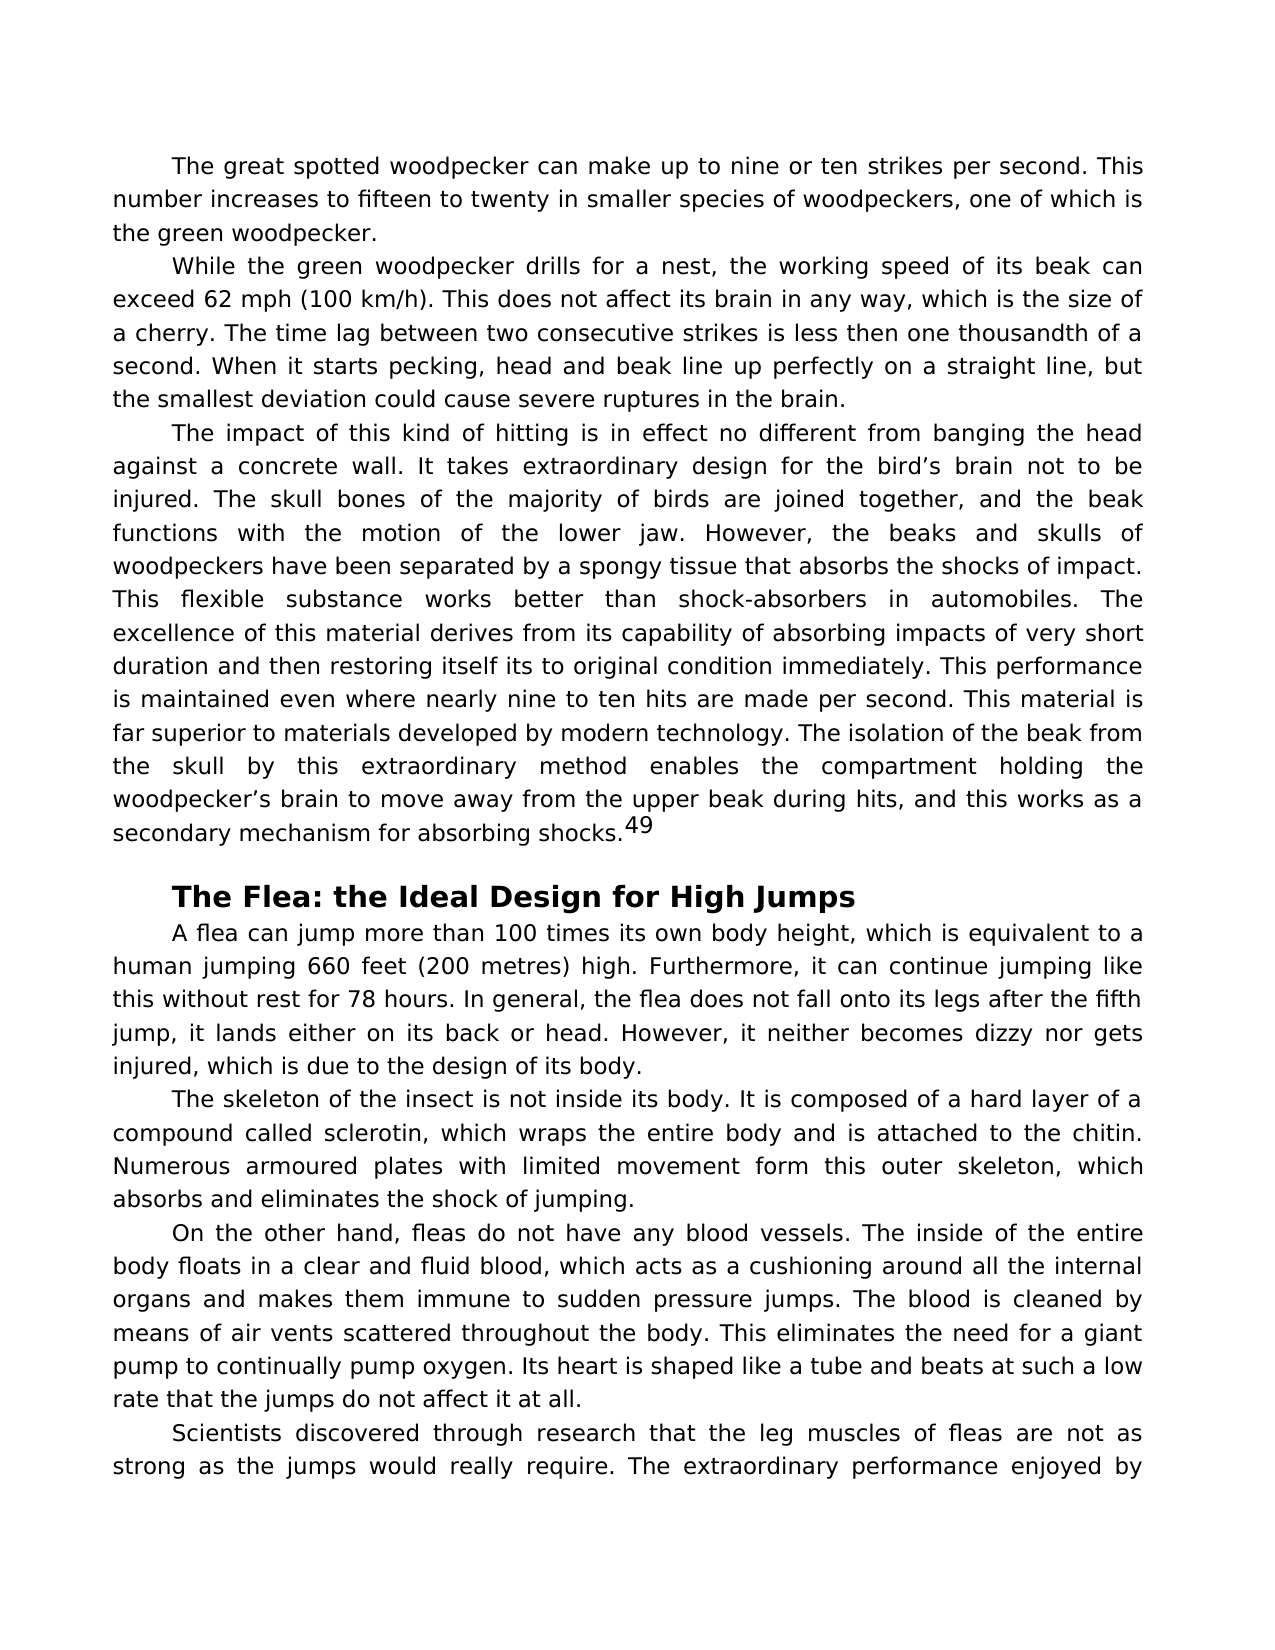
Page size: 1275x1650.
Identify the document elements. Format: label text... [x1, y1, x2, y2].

text The impact of this kind of hitting is in effect no different from banging the head against a concrete wall. It takes extraordinary design for the bird’s brain not to be injured. The skull bones of the majority of birds are joined together, and the beak functions with the motion of the lower jaw. However, the beaks and skulls of woodpeckers have been separated by a spongy tissue that absorbs the shocks of impact. This flexible substance works better than shock-absorbers in automobiles. The excellence of this material derives from its capability of absorbing impacts of very short duration and then restoring itself its to original condition immediately. This performance is maintained even where nearly nine to ten hits are made per second. This material is far superior to materials developed by modern technology. The isolation of the beak from the skull by this extraordinary method enables the compartment holding the woodpecker’s brain to move away from the upper beak during hits, and this works as a secondary mechanism for absorbing shocks.49 [112, 414, 1145, 848]
text The great spotted woodpecker can make up to nine or ten strikes per second. This number increases to fifteen to twenty in smaller species of woodpeckers, one of which is the green woodpecker. [112, 148, 1145, 248]
text A flea can jump more than 100 times its own body height, which is equivalent to a human jumping 660 feet (200 metres) high. Furthermore, it can continue jumping like this without rest for 78 hours. In general, the flea does not fall onto its legs after the fifth jump, it lands either on its back or head. However, it neither becomes dizzy nor gets injured, which is due to the design of its body. [112, 914, 1145, 1081]
text The Flea: the Ideal Design for High Jumps [112, 881, 1145, 914]
text While the green woodpecker drills for a nest, the working speed of its beak can exceed 62 mph (100 km/h). This does not affect its brain in any way, which is the size of a cherry. The time lag between two consecutive strikes is less then one thousandth of a second. When it starts pecking, head and beak line up perfectly on a straight line, but the smallest deviation could cause severe ruptures in the brain. [112, 248, 1145, 414]
text Scientists discovered through research that the leg muscles of fleas are not as strong as the jumps would really require. The extraordinary performance enjoyed by [112, 1414, 1145, 1481]
text On the other hand, fleas do not have any blood vessels. The inside of the entire body floats in a clear and fluid blood, which acts as a cushioning around all the internal organs and makes them immune to sudden pressure jumps. The blood is cleaned by means of air vents scattered throughout the body. This eliminates the need for a giant pump to continually pump oxygen. Its heart is shaped like a tube and beats at such a low rate that the jumps do not affect it at all. [112, 1214, 1145, 1414]
text The skeleton of the insect is not inside its body. It is composed of a hard layer of a compound called sclerotin, which wraps the entire body and is attached to the chitin. Numerous armoured plates with limited movement form this outer skeleton, which absorbs and eliminates the shock of jumping. [112, 1081, 1145, 1214]
